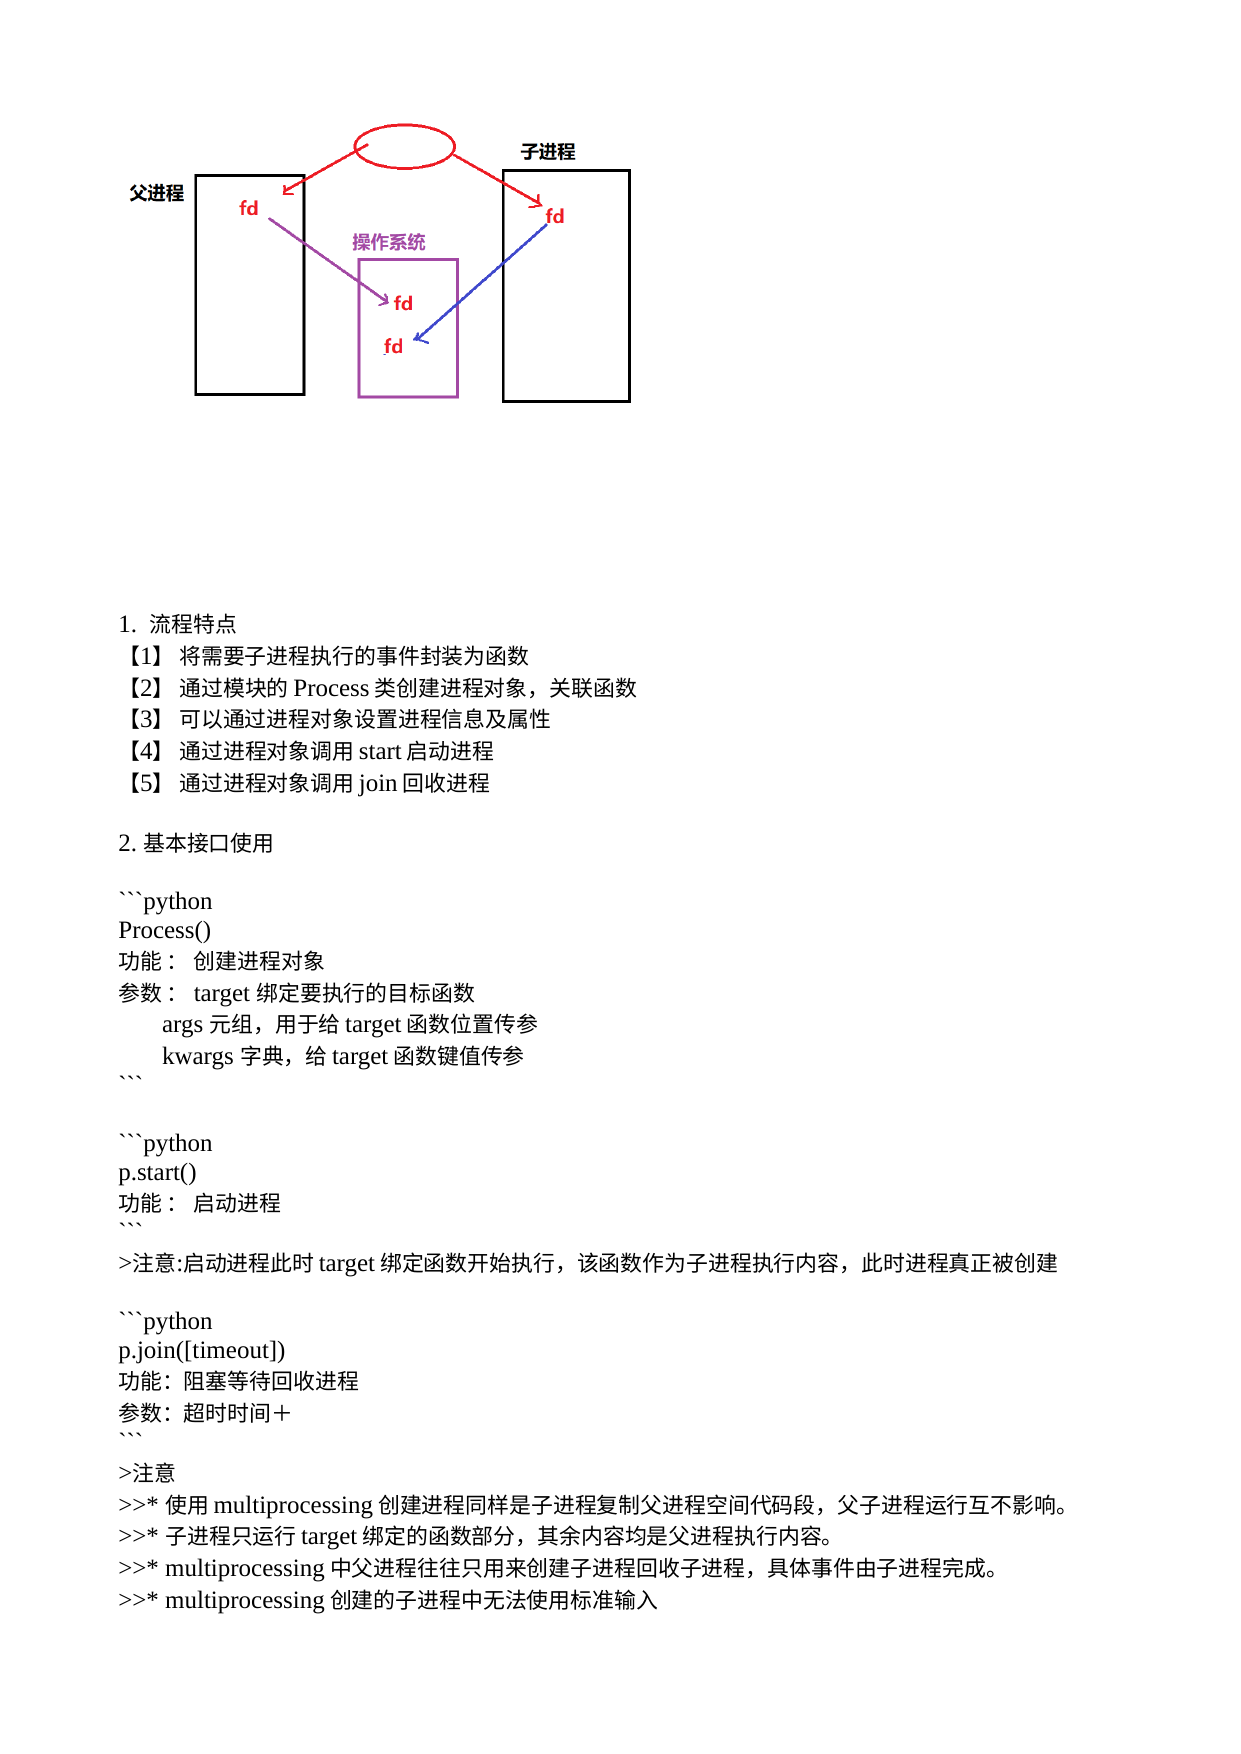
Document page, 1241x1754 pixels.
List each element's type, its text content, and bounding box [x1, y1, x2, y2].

text Process() [118, 915, 1122, 944]
text 功能：阻塞等待回收进程 [118, 1364, 1122, 1396]
text 参数 ： target 绑定要执行的目标函数 [118, 976, 1122, 1007]
picture [118, 118, 1123, 464]
text 【3】 可以通过进程对象设置进程信息及属性 [118, 702, 1122, 734]
text ``` [118, 1071, 1122, 1099]
text p.start() [118, 1157, 1122, 1186]
text kwargs 字典，给target函数键值传参 [118, 1039, 1122, 1071]
text 【5】 通过进程对象调用join回收进程 [118, 766, 1122, 797]
text >注意 [118, 1456, 1122, 1488]
text >>* multiprocessing创建的子进程中无法使用标准输入 [118, 1583, 1122, 1614]
text 功能 ： 启动进程 [118, 1186, 1122, 1217]
text 1. 流程特点 [118, 607, 1122, 639]
text ``` [118, 1427, 1122, 1456]
text ```python [118, 1306, 1122, 1335]
text 2. 基本接口使用 [118, 826, 1122, 858]
text args 元组，用于给target函数位置传参 [118, 1007, 1122, 1039]
text 参数：超时时间＋ [118, 1396, 1122, 1427]
text ```python [118, 1128, 1122, 1157]
text >>* multiprocessing中父进程往往只用来创建子进程回收子进程，具体事件由子进程完成。 [118, 1551, 1122, 1583]
text p.join([timeout]) [118, 1335, 1122, 1364]
text >注意:启动进程此时target绑定函数开始执行，该函数作为子进程执行内容，此时进程真正被创建 [118, 1246, 1122, 1278]
text >>* 使用multiprocessing创建进程同样是子进程复制父进程空间代码段，父子进程运行互不影响。 [118, 1488, 1122, 1519]
text 【1】 将需要子进程执行的事件封装为函数 [118, 639, 1122, 671]
text >>* 子进程只运行target绑定的函数部分，其余内容均是父进程执行内容。 [118, 1519, 1122, 1551]
text ```python [118, 886, 1122, 915]
text 【4】 通过进程对象调用start启动进程 [118, 734, 1122, 766]
text 【2】 通过模块的Process类创建进程对象，关联函数 [118, 671, 1122, 702]
text 功能 ： 创建进程对象 [118, 944, 1122, 976]
text ``` [118, 1217, 1122, 1246]
